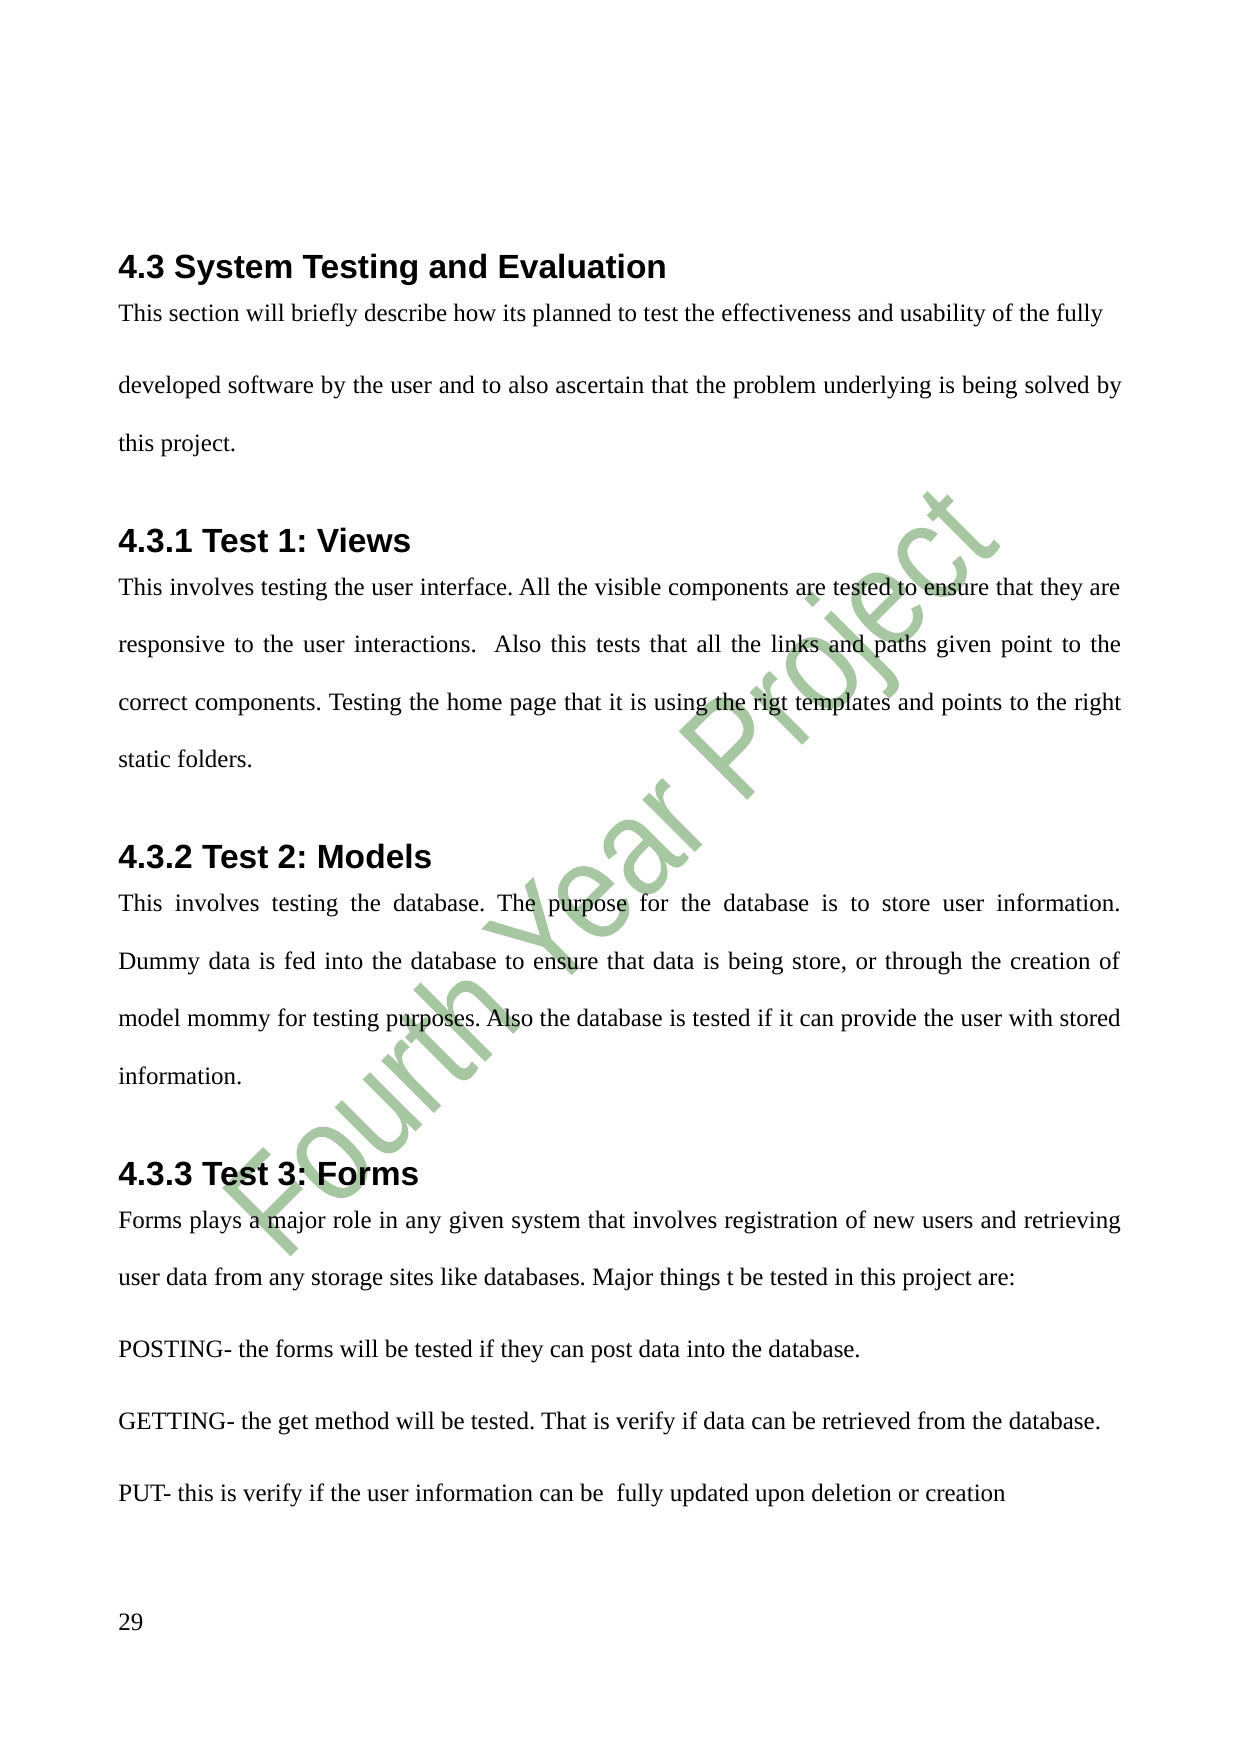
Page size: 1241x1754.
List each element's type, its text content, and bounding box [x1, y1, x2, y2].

subtitle [959, 521, 1122, 559]
subtitle 4.3.3 Test 3: Forms [307, 1154, 357, 1187]
subtitle 4.3.2 Test 2: Models [118, 837, 642, 876]
text PUT- this is verify if the user information can be fully updated upon deletion or creation [118, 1478, 1122, 1507]
text This involves testing the user interface. All the visible components are tested to ensure that they are responsive to the user interactions. Also this tests that all the links and paths given point to the correct components. Testing the home page that it is using the rigt templates and points to the right static folders. [118, 572, 1122, 773]
subtitle 4.3.3 Test 3: Forms [118, 1154, 255, 1192]
text developed software by the user and to also ascertain that the problem underlying is being solved by this project. [118, 370, 1122, 456]
text GETTING- the get method will be tested. That is verify if data can be retrieved from the database. [118, 1406, 1122, 1435]
text This section will briefly describe how its planned to test the effectiveness and usability of the fully [118, 298, 1122, 327]
subtitle 4.3.3 Test 3: Forms [239, 1154, 322, 1192]
text POSTING- the forms will be tested if they can post data into the database. [118, 1334, 1122, 1363]
subtitle 4.3.3 Test 3: Forms [358, 1154, 1122, 1192]
subtitle 4.3.1 Test 1: Views [118, 521, 983, 559]
subtitle [634, 847, 660, 876]
subtitle [657, 837, 1122, 876]
subtitle 4.3 System Testing and Evaluation [118, 247, 1122, 286]
text Forms plays a major role in any given system that involves registration of new users and retrieving user data from any storage sites like databases. Major things t be tested in this project are: [118, 1205, 1122, 1291]
text This involves testing the database. The purpose for the database is to store user information. Dummy data is fed into the database to ensure that data is being store, or through the creation of model mommy for testing purposes. Also the database is tested if it can provide the user with stored information. [118, 888, 1122, 1089]
